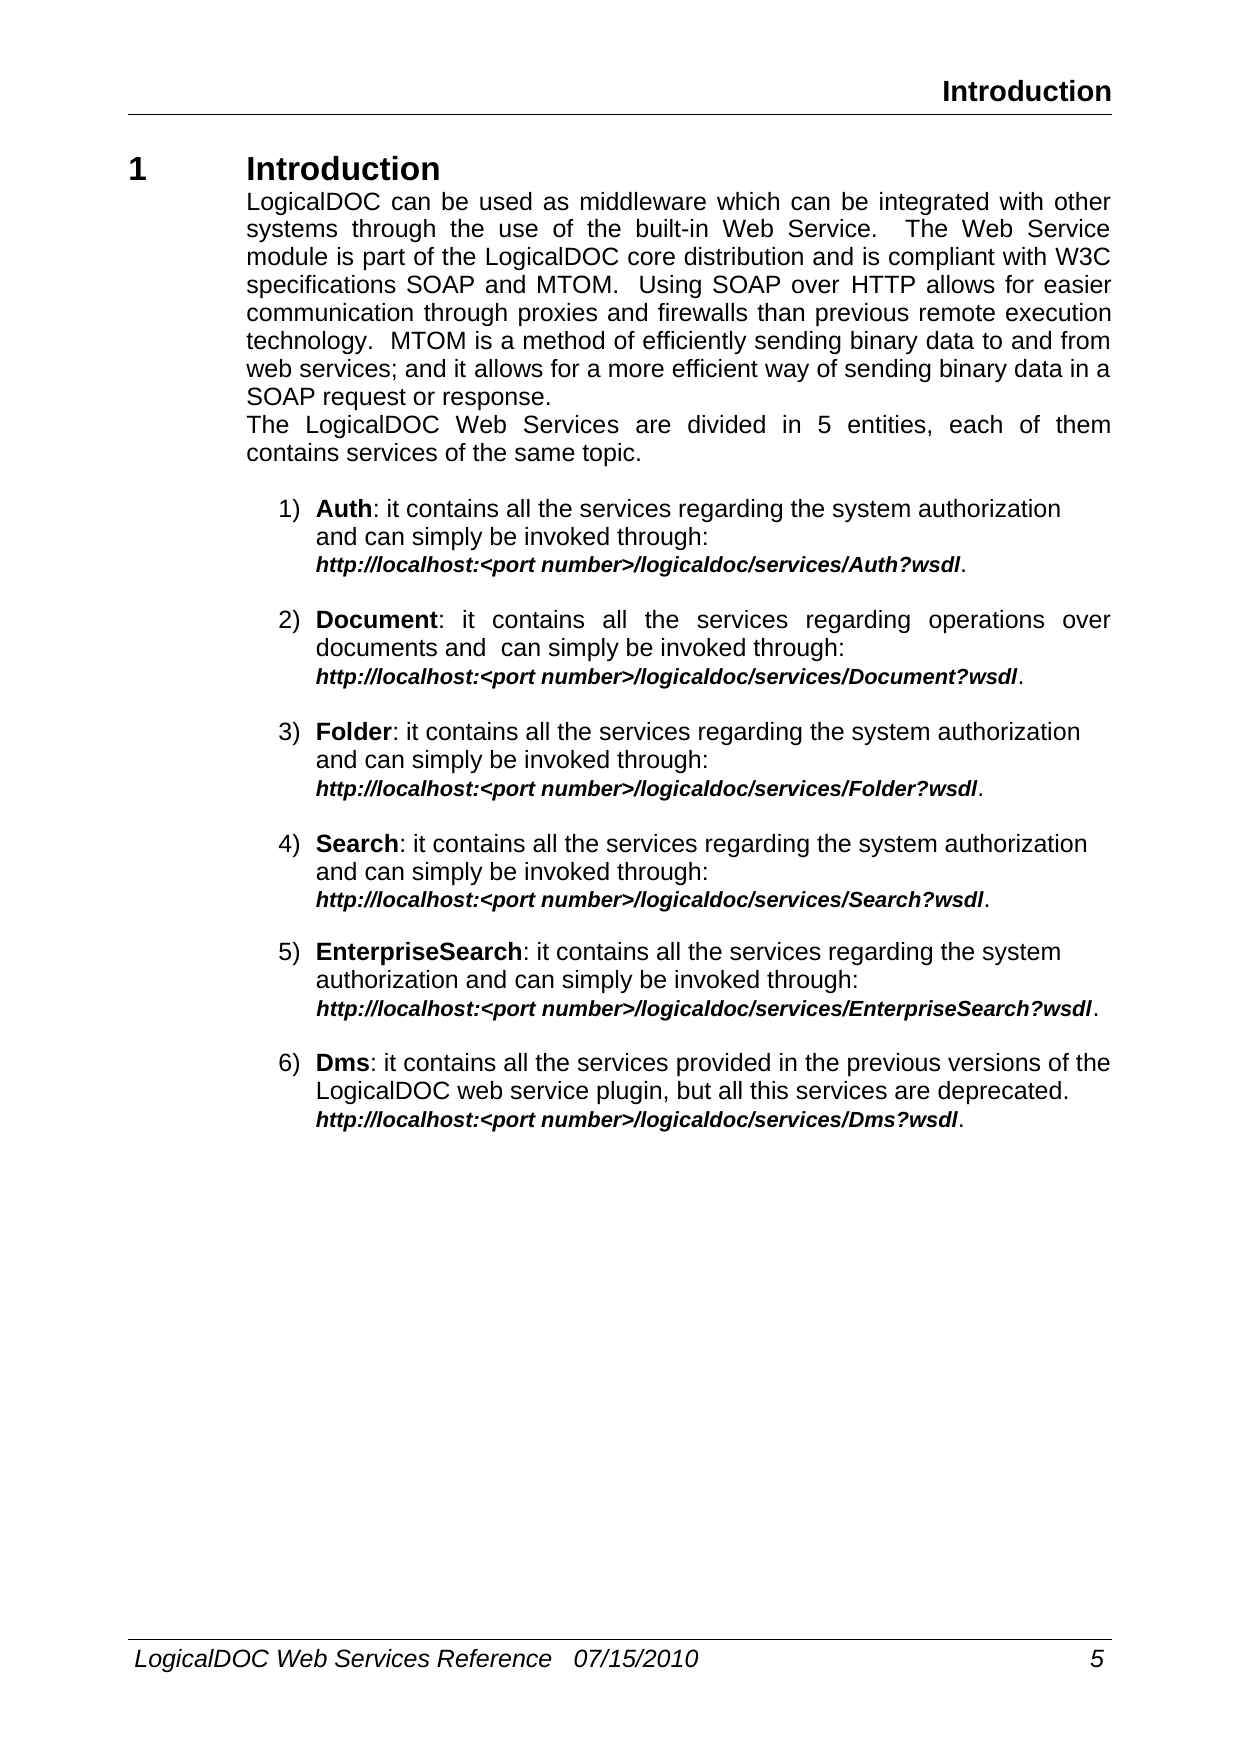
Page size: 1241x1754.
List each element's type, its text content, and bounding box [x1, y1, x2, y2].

list and can simply be invoked through: [278, 746, 1112, 773]
list and can simply be invoked through: [278, 522, 1112, 550]
list http://localhost:<port number>/logicaldoc/services/Dms?wsdl. [278, 1105, 1112, 1133]
list Search: it contains all the services regarding the system authorization [278, 829, 1112, 857]
text LogicalDOC can be used as middleware which can be integrated with other systems through the use of the built-in Web Service. The Web Service module is part of the LogicalDOC core distribution and is compliant with W3C specifications SOAP and MTOM. Using SOAP over HTTP allows for easier communication through proxies and firewalls than previous remote execution technology. MTOM is a method of efficiently sending binary data to and from web services; and it allows for a more efficient way of sending binary data in a SOAP request or response. [246, 187, 1112, 411]
subtitle Introduction [128, 150, 1112, 187]
list Document: it contains all the services regarding operations over documents and can simply be invoked through: [278, 606, 1112, 662]
list Auth: it contains all the services regarding the system authorization [278, 494, 1112, 522]
list http://localhost:<port number>/logicaldoc/services/EnterpriseSearch?wsdl. [128, 993, 1112, 1021]
list authorization and can simply be invoked through: [278, 966, 1112, 993]
list Folder: it contains all the services regarding the system authorization [278, 718, 1112, 746]
list and can simply be invoked through: [278, 857, 1112, 885]
list http://localhost:<port number>/logicaldoc/services/Folder?wsdl. [278, 773, 1112, 801]
list EnterpriseSearch: it contains all the services regarding the system [278, 938, 1112, 966]
text The LogicalDOC Web Services are divided in 5 entities, each of them contains services of the same topic. [246, 411, 1112, 466]
list http://localhost:<port number>/logicaldoc/services/Search?wsdl. [278, 885, 1112, 913]
list Dms: it contains all the services provided in the previous versions of the LogicalDOC web service plugin, but all this services are deprecated. [278, 1049, 1112, 1105]
list http://localhost:<port number>/logicaldoc/services/Document?wsdl. [278, 662, 1112, 690]
list http://localhost:<port number>/logicaldoc/services/Auth?wsdl. [278, 550, 1112, 578]
